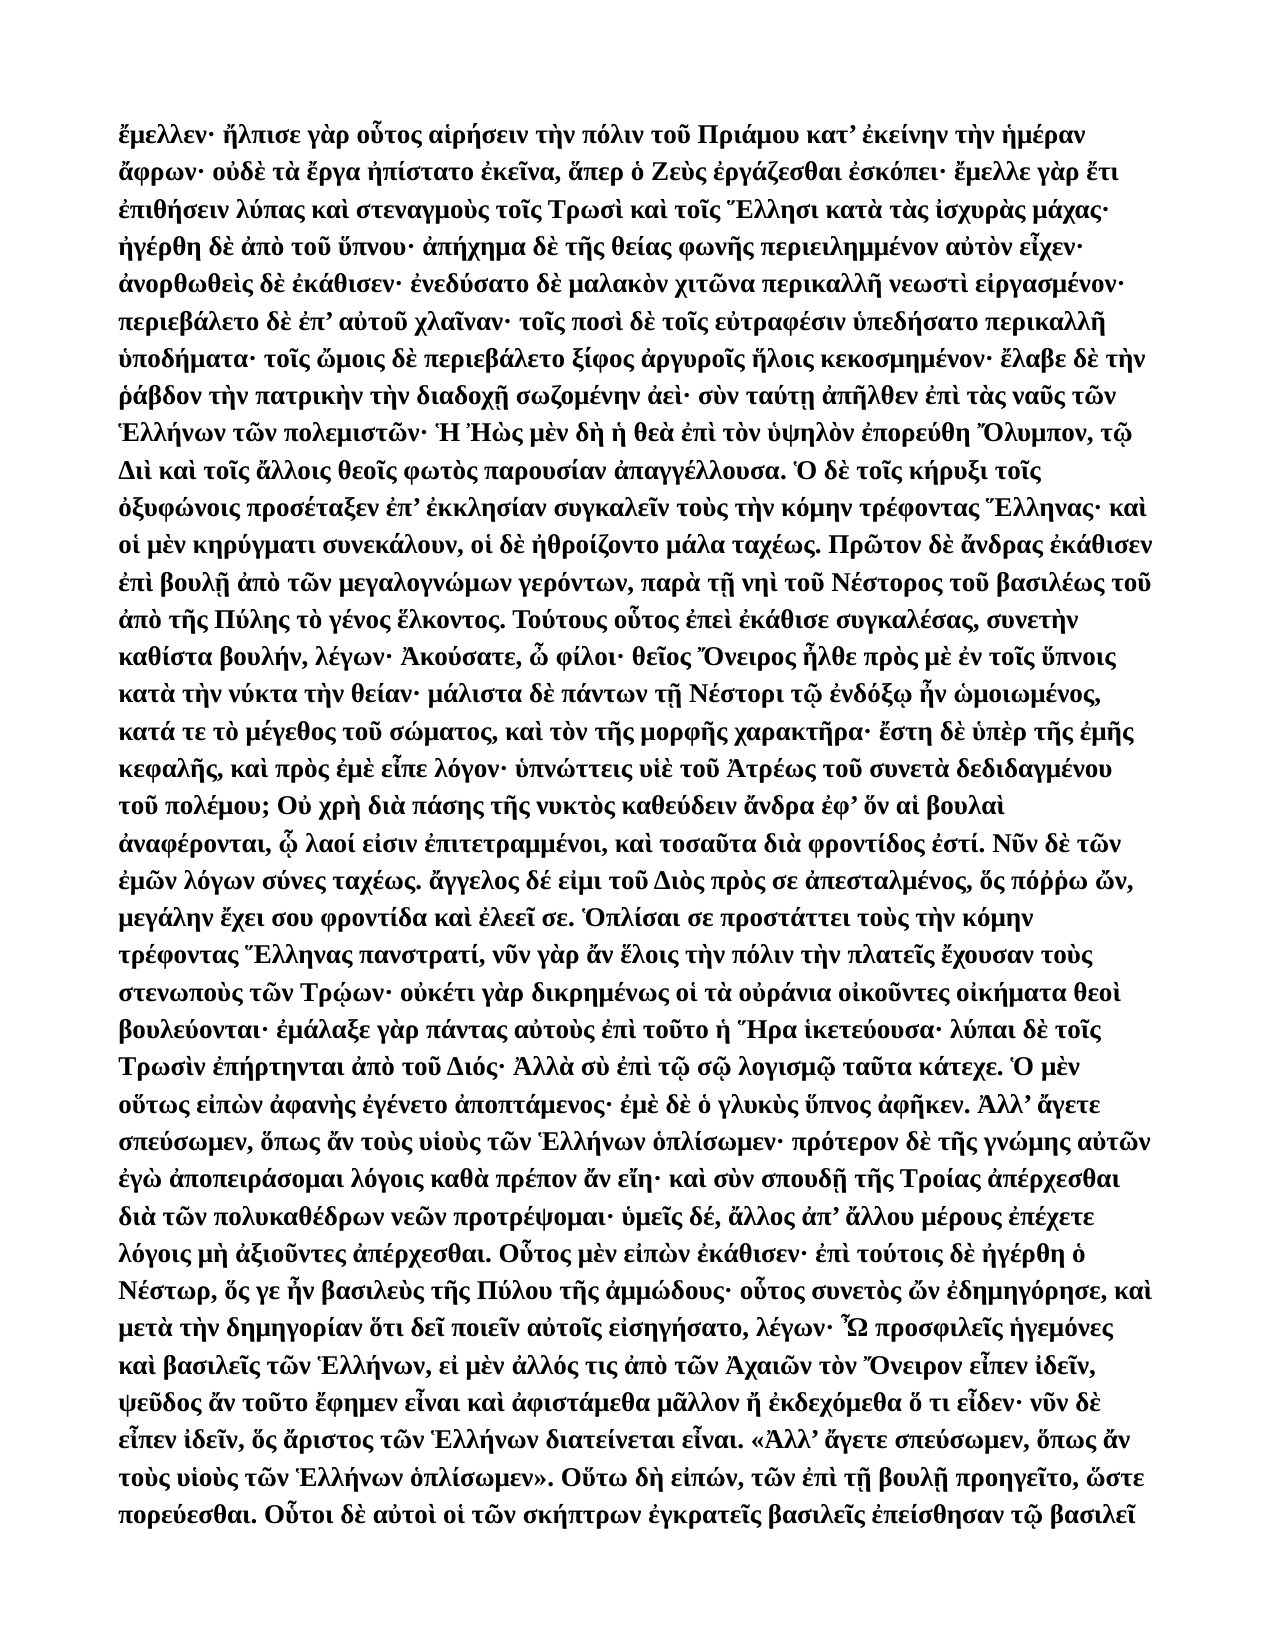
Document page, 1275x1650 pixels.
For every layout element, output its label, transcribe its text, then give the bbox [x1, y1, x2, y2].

text ἔμελλεν· ἤλπισε γὰρ οὗτος αἱρήσειν τὴν πόλιν τοῦ Πριάμου κατ’ ἐκείνην τὴν ἡμέραν ἄφρων· οὐδὲ τὰ ἔργα ἠπίστατο ἐκεῖνα, ἅπερ ὁ Ζεὺς ἐργάζεσθαι ἐσκόπει· ἔμελλε γὰρ ἔτι ἐπιθήσειν λύπας καὶ στεναγμοὺς τοῖς Τρωσὶ καὶ τοῖς Ἕλλησι κατὰ τὰς ἰσχυρὰς μάχας· ἠγέρθη δὲ ἀπὸ τοῦ ὕπνου· ἀπήχημα δὲ τῆς θείας φωνῆς περιειλημμένον αὐτὸν εἶχεν· ἀνορθωθεὶς δὲ ἐκάθισεν· ἐνεδύσατο δὲ μαλακὸν χιτῶνα περικαλλῆ νεωστὶ εἰργασμένον· περιεβάλετο δὲ ἐπ’ αὐτοῦ χλαῖναν· τοῖς ποσὶ δὲ τοῖς εὐτραφέσιν ὑπεδήσατο περικαλλῆ ὑποδήματα· τοῖς ὤμοις δὲ περιεβάλετο ξίφος ἀργυροῖς ἥλοις κεκοσμημένον· ἔλαβε δὲ τὴν ῥάβδον τὴν πατρικὴν τὴν διαδοχῇ σωζομένην ἀεὶ· σὺν ταύτῃ ἀπῆλθεν ἐπὶ τὰς ναῦς τῶν Ἑλλήνων τῶν πολεμιστῶν· Ἡ Ἠὼς μὲν δὴ ἡ θεὰ ἐπὶ τὸν ὑψηλὸν ἐπορεύθη Ὄλυμπον, τῷ Διὶ καὶ τοῖς ἄλλοις θεοῖς φωτὸς παρουσίαν ἀπαγγέλλουσα. Ὁ δὲ τοῖς κήρυξι τοῖς ὀξυφώνοις προσέταξεν ἐπ’ ἐκκλησίαν συγκαλεῖν τοὺς τὴν κόμην τρέφοντας Ἕλληνας· καὶ οἱ μὲν κηρύγματι συνεκάλουν, οἱ δὲ ἠθροίζοντο μάλα ταχέως. Πρῶτον δὲ ἄνδρας ἐκάθισεν ἐπὶ βουλῇ ἀπὸ τῶν μεγαλογνώμων γερόντων, παρὰ τῇ νηὶ τοῦ Νέστορος τοῦ βασιλέως τοῦ ἀπὸ τῆς Πύλης τὸ γένος ἕλκοντος. Τούτους οὗτος ἐπεὶ ἐκάθισε συγκαλέσας, συνετὴν καθίστα βουλήν, λέγων· Ἀκούσατε, ὦ φίλοι· θεῖος Ὄνειρος ἦλθε πρὸς μὲ ἐν τοῖς ὕπνοις κατὰ τὴν νύκτα τὴν θείαν· μάλιστα δὲ πάντων τῇ Νέστορι τῷ ἐνδόξῳ ἦν ὡμοιωμένος, κατά τε τὸ μέγεθος τοῦ σώματος, καὶ τὸν τῆς μορφῆς χαρακτῆρα· ἔστη δὲ ὑπὲρ τῆς ἐμῆς κεφαλῆς, καὶ πρὸς ἐμὲ εἶπε λόγον· ὑπνώττεις υἱὲ τοῦ Ἀτρέως τοῦ συνετὰ δεδιδαγμένου τοῦ πολέμου; Οὐ χρὴ διὰ πάσης τῆς νυκτὸς καθεύδειν ἄνδρα ἐφ’ ὅν αἱ βουλαὶ ἀναφέρονται, ᾧ λαοί εἰσιν ἐπιτετραμμένοι, καὶ τοσαῦτα διὰ φροντίδος ἐστί. Νῦν δὲ τῶν ἐμῶν λόγων σύνες ταχέως. ἄγγελος δέ εἰμι τοῦ Διὸς πρὸς σε ἀπεσταλμένος, ὅς πόῤῥω ὤν, μεγάλην ἔχει σου φροντίδα καὶ ἐλεεῖ σε. Ὁπλίσαι σε προστάττει τοὺς τὴν κόμην τρέφοντας Ἕλληνας πανστρατί, νῦν γὰρ ἄν ἕλοις τὴν πόλιν τὴν πλατεῖς ἔχουσαν τοὺς στενωποὺς τῶν Τρῴων· οὐκέτι γὰρ δικρημένως οἱ τὰ οὐράνια οἰκοῦντες οἰκήματα θεοὶ βουλεύονται· ἐμάλαξε γὰρ πάντας αὐτοὺς ἐπὶ τοῦτο ἡ Ἥρα ἱκετεύουσα· λύπαι δὲ τοῖς Τρωσὶν ἐπήρτηνται ἀπὸ τοῦ Διός· Ἀλλὰ σὺ ἐπὶ τῷ σῷ λογισμῷ ταῦτα κάτεχε. Ὁ μὲν οὕτως εἰπὼν ἀφανὴς ἐγένετο ἀποπτάμενος· ἐμὲ δὲ ὁ γλυκὺς ὕπνος ἀφῆκεν. Ἀλλ’ ἄγετε σπεύσωμεν, ὅπως ἄν τοὺς υἱοὺς τῶν Ἑλλήνων ὁπλίσωμεν· πρότερον δὲ τῆς γνώμης αὐτῶν ἐγὼ ἀποπειράσομαι λόγοις καθὰ πρέπον ἄν εἴη· καὶ σὺν σπουδῇ τῆς Τροίας ἀπέρχεσθαι διὰ τῶν πολυκαθέδρων νεῶν προτρέψομαι· ὑμεῖς δέ, ἄλλος ἀπ’ ἄλλου μέρους ἐπέχετε λόγοις μὴ ἀξιοῦντες ἀπέρχεσθαι. Οὗτος μὲν εἰπὼν ἐκάθισεν· ἐπὶ τούτοις δὲ ἠγέρθη ὁ Νέστωρ, ὅς γε ἦν βασιλεὺς τῆς Πύλου τῆς ἀμμώδους· οὗτος συνετὸς ὤν ἐδημηγόρησε, καὶ μετὰ τὴν δημηγορίαν ὅτι δεῖ ποιεῖν αὐτοῖς εἰσηγήσατο, λέγων· Ὦ προσφιλεῖς ἡγεμόνες καὶ βασιλεῖς τῶν Ἑλλήνων, εἰ μὲν ἀλλός τις ἀπὸ τῶν Ἀχαιῶν τὸν Ὄνειρον εἶπεν ἰδεῖν, ψεῦδος ἄν τοῦτο ἔφημεν εἶναι καὶ ἀφιστάμεθα μᾶλλον ἤ ἐκδεχόμεθα ὅ τι εἶδεν· νῦν δὲ εἶπεν ἰδεῖν, ὅς ἄριστος τῶν Ἑλλήνων διατείνεται εἶναι. «Ἀλλ’ ἄγετε σπεύσωμεν, ὅπως ἄν τοὺς υἱοὺς τῶν Ἑλλήνων ὁπλίσωμεν». Οὕτω δὴ εἰπών, τῶν ἐπὶ τῇ βουλῇ προηγεῖτο, ὥστε πορεύεσθαι. Οὗτοι δὲ αὐτοὶ οἱ τῶν σκήπτρων ἐγκρατεῖς βασιλεῖς ἐπείσθησαν τῷ βασιλεῖ [118, 118, 1157, 1529]
